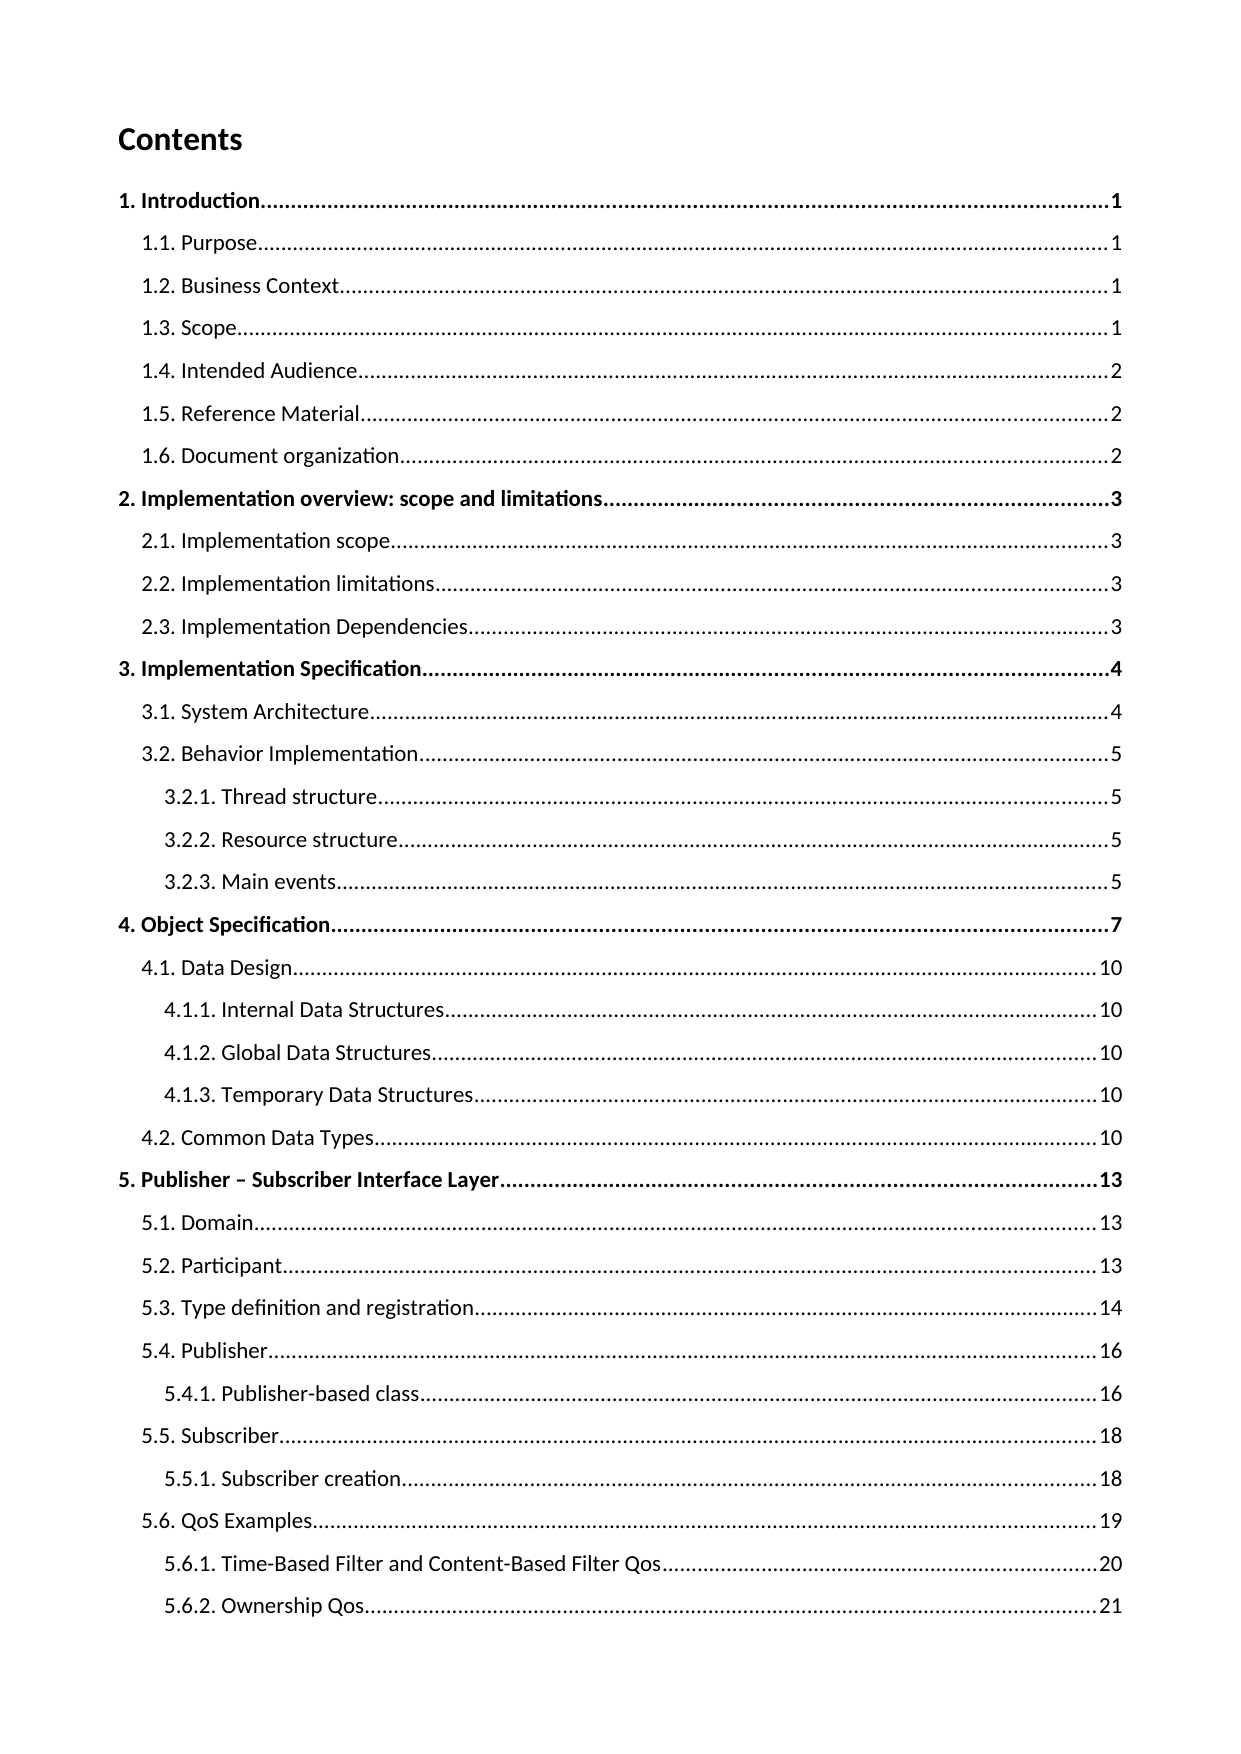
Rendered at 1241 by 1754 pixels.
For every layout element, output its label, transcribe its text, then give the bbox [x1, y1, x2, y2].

text 4.1. Data Design 10 [141, 953, 1122, 981]
text 2.3. Implementation Dependencies 3 [141, 612, 1122, 640]
text 3.2.2. Resource structure 5 [164, 825, 1122, 853]
text 5.5.1. Subscriber creation 18 [164, 1464, 1122, 1492]
text 5.4.1. Publisher-based class 16 [164, 1379, 1122, 1407]
text 1.1. Purpose 1 [141, 228, 1122, 256]
text 4.2. Common Data Types 10 [141, 1123, 1122, 1151]
text 4.1.1. Internal Data Structures 10 [164, 995, 1122, 1023]
text 1.2. Business Context 1 [141, 271, 1122, 299]
text 5. Publisher – Subscriber Interface Layer 13 [118, 1166, 1122, 1194]
text 5.4. Publisher 16 [141, 1336, 1122, 1364]
text 1.3. Scope 1 [141, 313, 1122, 342]
text 1.4. Intended Audience 2 [141, 356, 1122, 384]
text 1. Introduction 1 [118, 186, 1122, 214]
text 3.2. Behavior Implementation 5 [141, 739, 1122, 768]
text 2.1. Implementation scope 3 [141, 527, 1122, 554]
text 4. Object Specification 7 [118, 910, 1122, 938]
text 1.6. Document organization 2 [141, 441, 1122, 469]
text 2. Implementation overview: scope and limitations 3 [118, 484, 1122, 512]
text 5.6.2. Ownership Qos 21 [164, 1592, 1122, 1620]
text 2.2. Implementation limitations 3 [141, 569, 1122, 597]
text 3.2.3. Main events 5 [164, 867, 1122, 895]
text 5.5. Subscriber 18 [141, 1421, 1122, 1449]
text 4.1.3. Temporary Data Structures 10 [164, 1080, 1122, 1108]
text 5.3. Type definition and registration 14 [141, 1293, 1122, 1321]
text 5.2. Participant 13 [141, 1251, 1122, 1279]
text 3. Implementation Specification 4 [118, 654, 1122, 682]
text 1.5. Reference Material 2 [141, 399, 1122, 427]
text 4.1.2. Global Data Structures 10 [164, 1038, 1122, 1066]
text 3.1. System Architecture 4 [141, 697, 1122, 725]
text 5.6.1. Time-Based Filter and Content-Based Filter Qos 20 [164, 1549, 1122, 1577]
text 3.2.1. Thread structure 5 [164, 782, 1122, 810]
subtitle Contents [118, 118, 1122, 159]
text 5.6. QoS Examples 19 [141, 1506, 1122, 1534]
text 5.1. Domain 13 [141, 1208, 1122, 1236]
